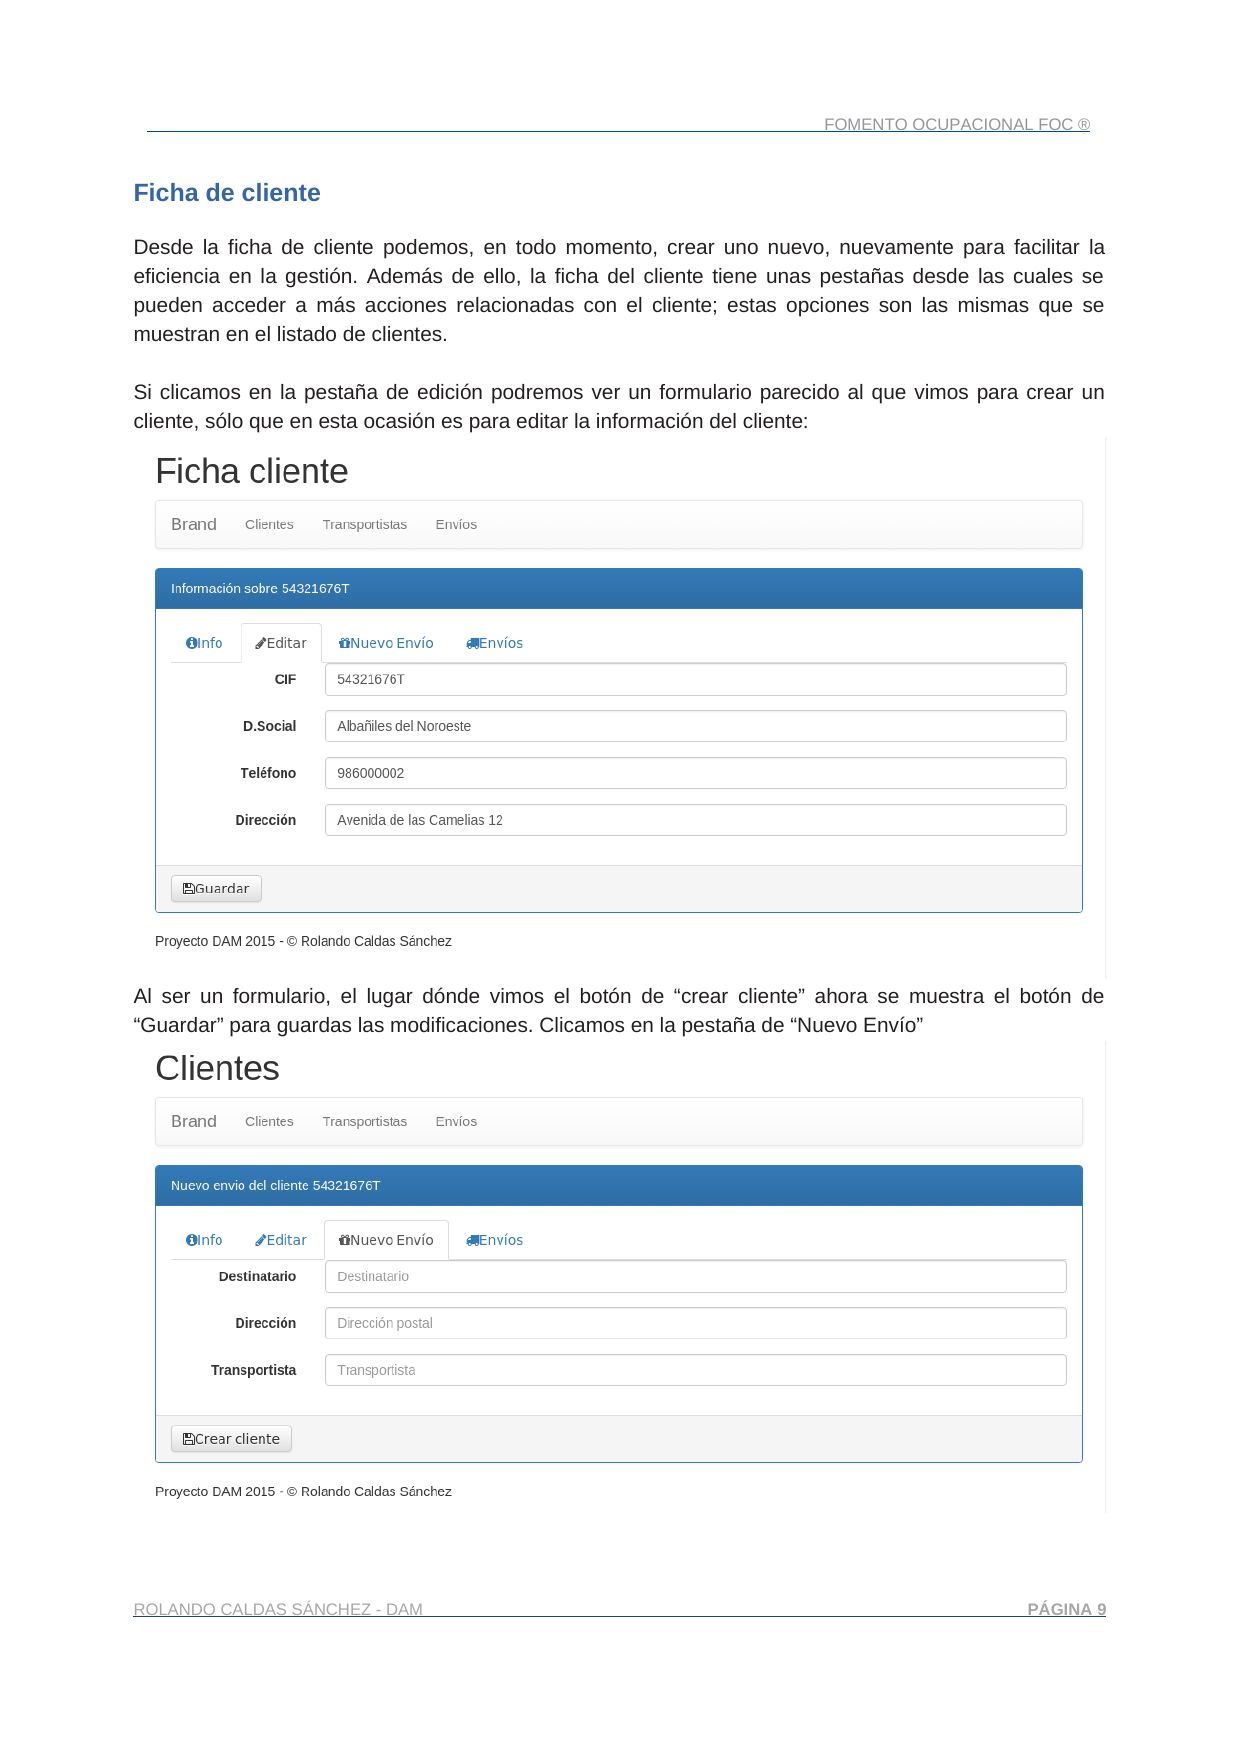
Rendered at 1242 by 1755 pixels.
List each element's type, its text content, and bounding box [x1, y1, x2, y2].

text Al ser un formulario, el lugar dónde vimos el botón de “crear cliente” ahora se muestra el botón de “Guardar” para guardas las modificaciones. Clicamos en la pestaña de “Nuevo Envío” [133, 979, 1106, 1037]
picture [133, 437, 1107, 979]
text Si clicamos en la pestaña de edición podremos ver un formulario parecido al que vimos para crear un cliente, sólo que en esta ocasión es para editar la información del cliente: [133, 379, 1106, 432]
text Ficha de cliente [133, 178, 1109, 206]
text Desde la ficha de cliente podemos, en todo momento, crear uno nuevo, nuevamente para facilitar la eficiencia en la gestión. Además de ello, la ficha del cliente tiene unas pestañas desde las cuales se pueden acceder a más acciones relacionadas con el cliente; estas opciones son las mismas que se muestran en el listado de clientes. [133, 235, 1106, 346]
picture [133, 1041, 1107, 1513]
